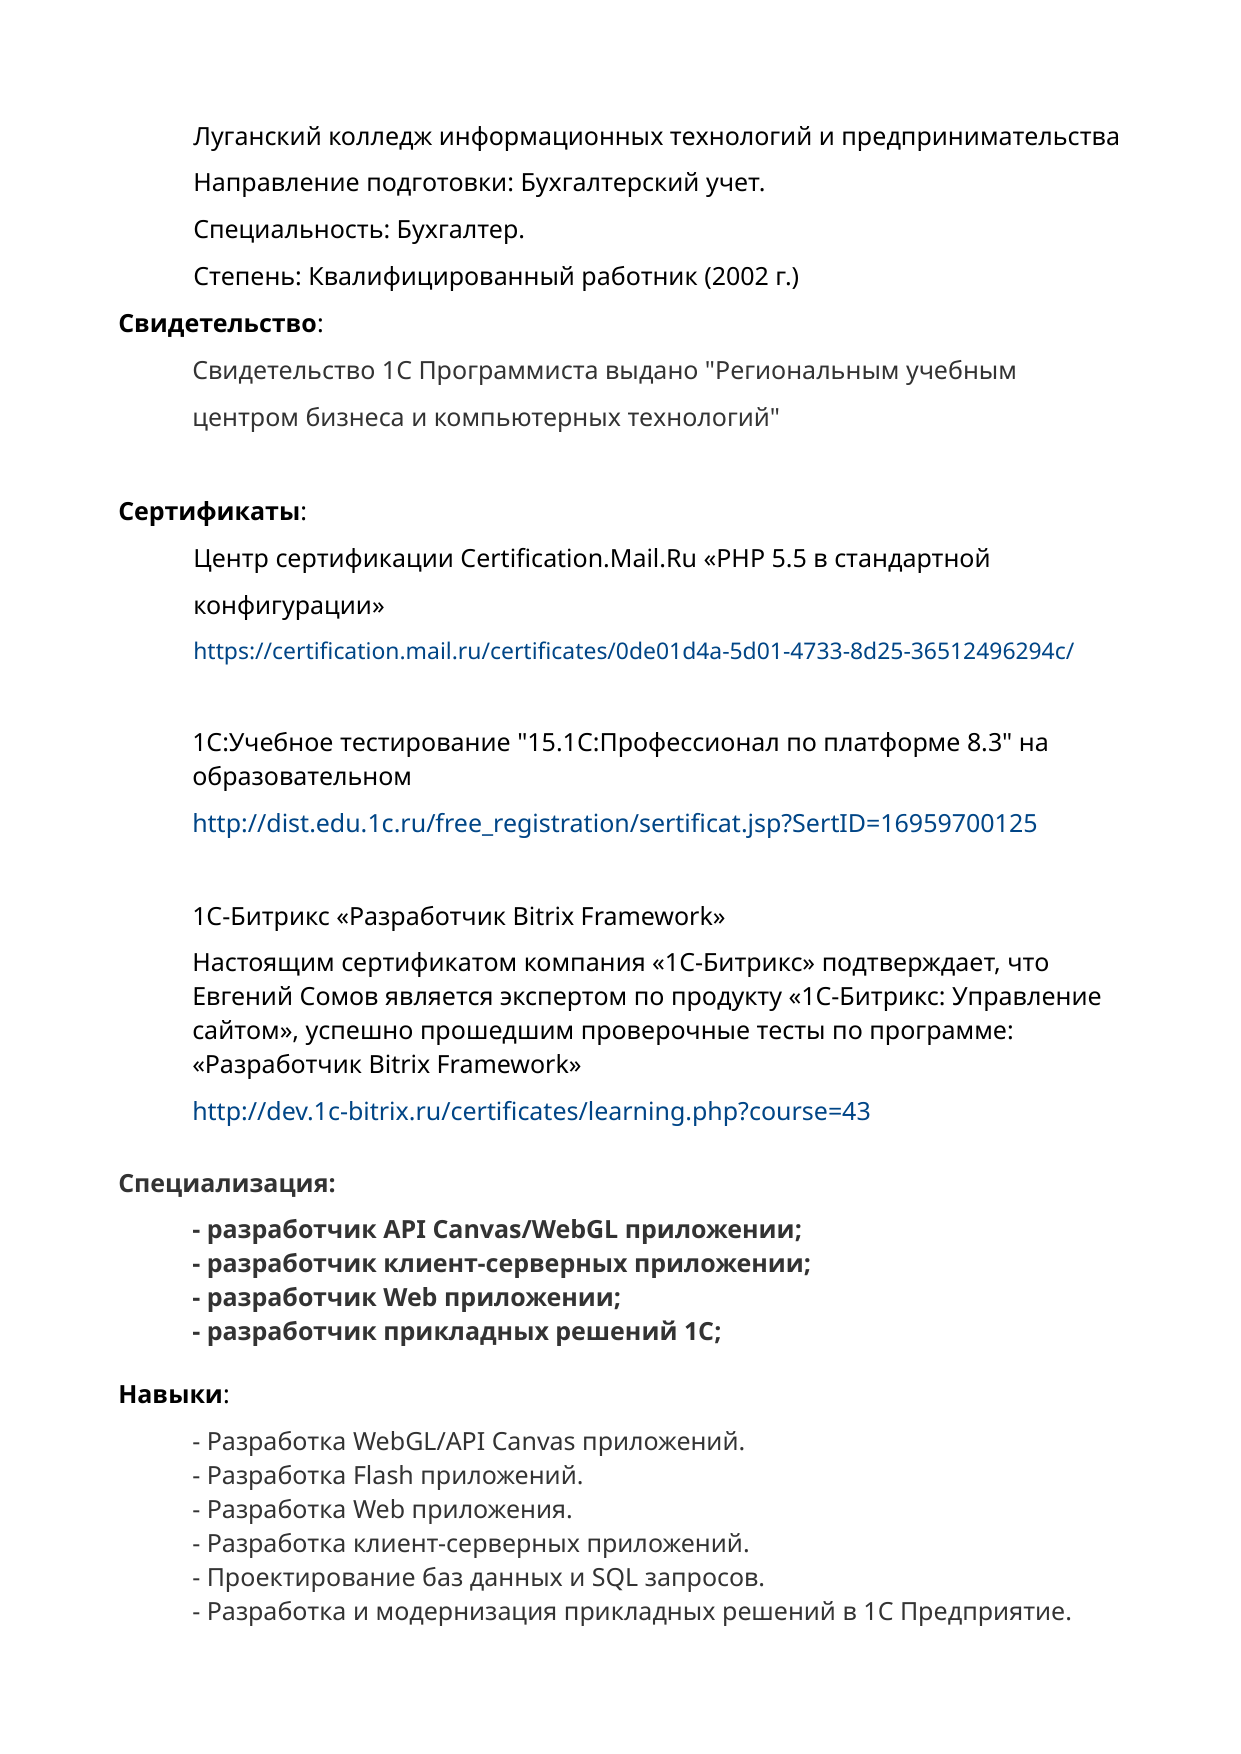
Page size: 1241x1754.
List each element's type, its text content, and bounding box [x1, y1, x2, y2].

text http://dev.1c-bitrix.ru/certificates/learning.php?course=43 [192, 1094, 1122, 1128]
subtitle Специализация: [118, 1165, 1122, 1199]
subtitle - разработчик прикладных решений 1С; [192, 1314, 1122, 1348]
subtitle - разработчик Web приложении; [192, 1280, 1122, 1314]
text Сертификаты: [118, 494, 1122, 528]
text Луганский колледж информационных технологий и предпринимательства Направление подготовки: Бухгалтерский учет. [193, 118, 1122, 199]
text Настоящим сертификатом компания «1С-Битрикс» подтверждает, что Евгений Сомов является экспертом по продукту «1С-Битрикс: Управление сайтом», успешно прошедшим проверочные тесты по программе: «Разработчик Bitrix Framework» [192, 945, 1122, 1081]
text Специальность: Бухгалтер. [193, 212, 1122, 246]
text Свидетельство 1C Программиста выдано "Региональным учебным центром бизнеса и компьютерных технологий" [192, 353, 1122, 434]
text http://dist.edu.1c.ru/free_registration/sertificat.jsp?SertID=16959700125 [192, 805, 1122, 839]
text https://certification.mail.ru/certificates/0de01d4a-5d01-4733-8d25-36512496294c/ [193, 635, 1122, 666]
text Степень: Квалифицированный работник (2002 г.) [193, 259, 1122, 293]
text 1С:Учебное тестирование "15.1C:Профессионал по платформе 8.3" на образовательном [192, 724, 1122, 793]
subtitle - разработчик API Canvas/WebGL приложении; [192, 1212, 1122, 1246]
text 1С-Битрикс «Разработчик Bitrix Framework» [192, 898, 1122, 932]
text Центр сертификации Certification.Mail.Ru «PHP 5.5 в стандартной конфигурации» [193, 541, 1122, 622]
text Навыки: [118, 1348, 1122, 1411]
text Свидетельство: [118, 306, 1122, 340]
text - Pазработка WebGL/API Canvas приложений. - Разработка Flash приложений. - Разработка Web приложения. - Pазработка клиент-серверных приложений. - Проектирование баз данных и SQL запросов. - Разработка и модернизация прикладных решений в 1С Предприятие. [192, 1423, 1122, 1628]
subtitle - разработчик клиент-серверных приложении; [192, 1246, 1122, 1280]
